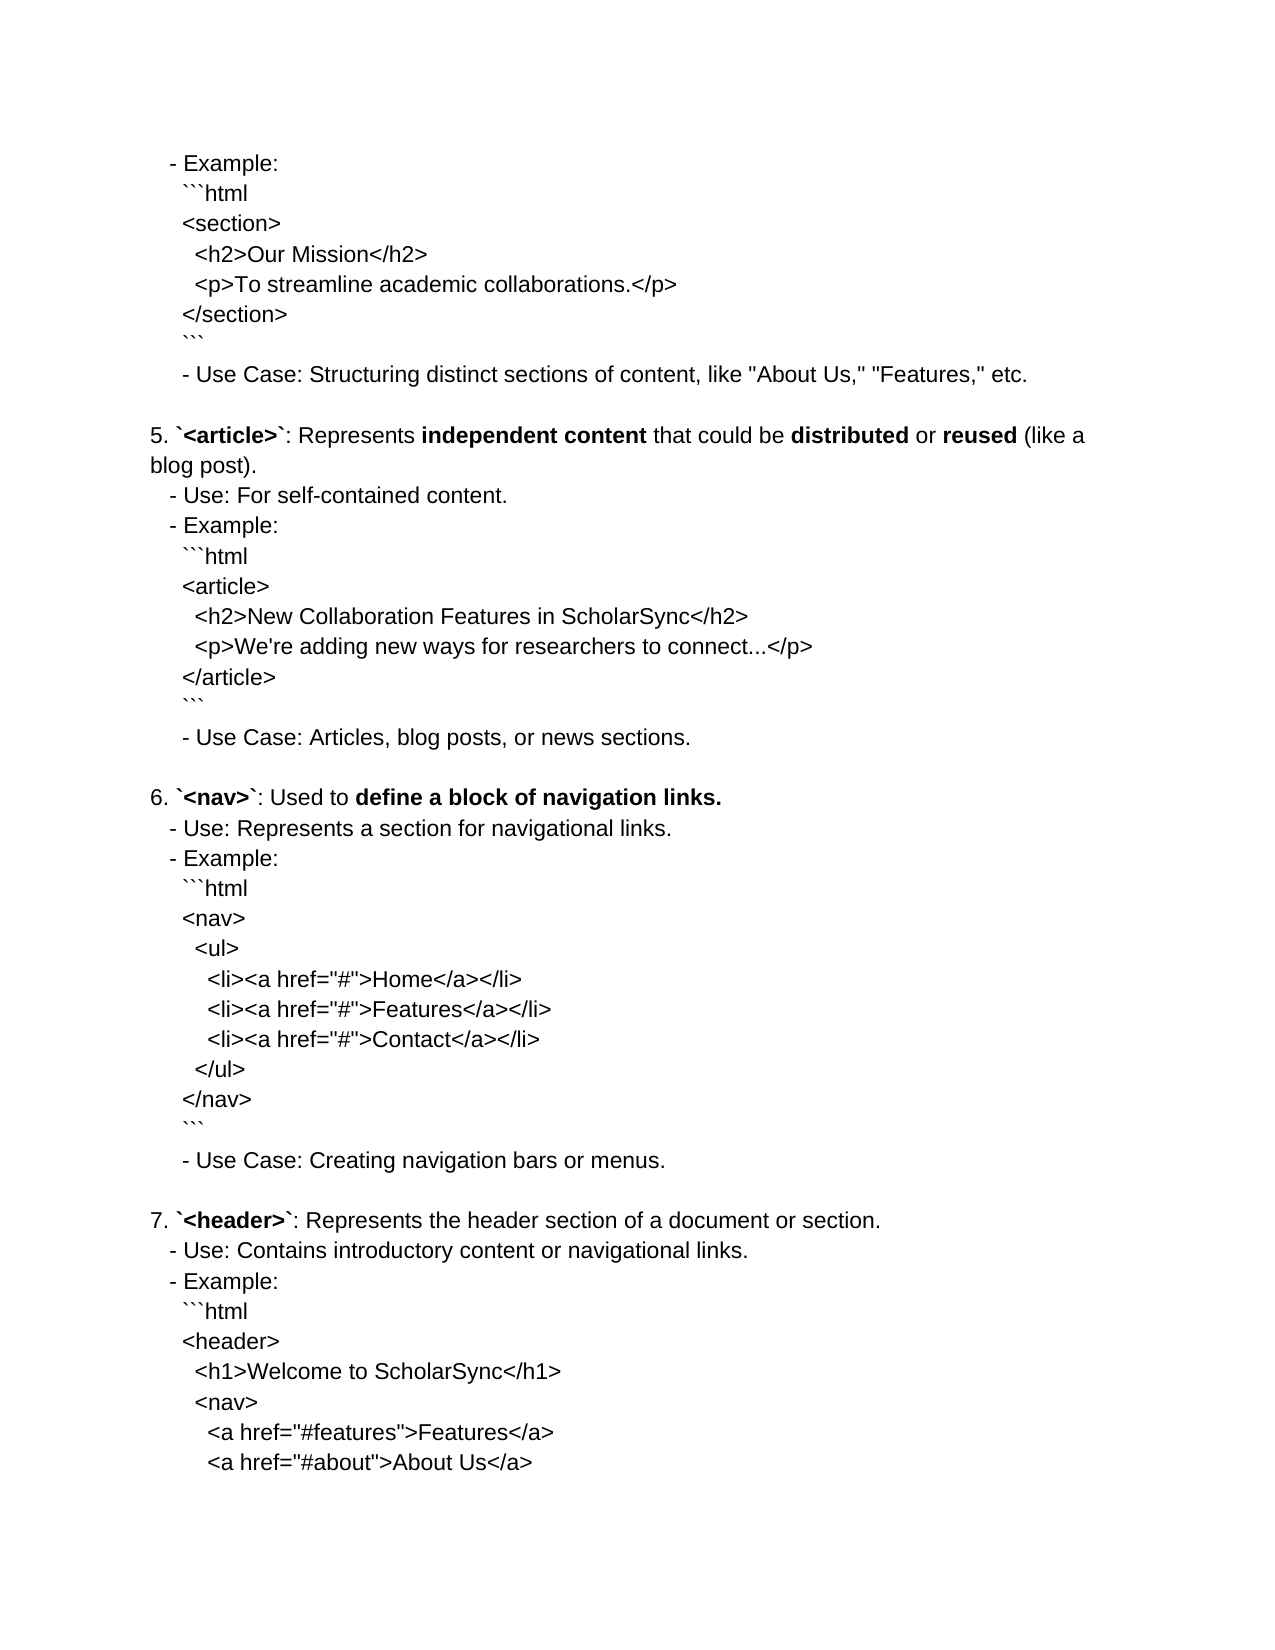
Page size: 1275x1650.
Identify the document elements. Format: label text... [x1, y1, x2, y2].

text 6. `<nav>`: Used to define a block of navigation links. [150, 784, 1125, 811]
text ``` [150, 331, 1125, 358]
text <ul> [150, 935, 1125, 962]
text - Use Case: Structuring distinct sections of content, like "About Us," "Features," etc. [150, 361, 1125, 388]
text <p>To streamline academic collaborations.</p> [150, 271, 1125, 297]
text - Example: [150, 150, 1125, 176]
text <article> [150, 573, 1125, 599]
text - Example: [150, 512, 1125, 539]
text <li><a href="#">Home</a></li> [150, 966, 1125, 992]
text ```html [150, 875, 1125, 901]
text 5. `<article>`: Represents independent content that could be distributed or reused (like a blog post). [150, 422, 1125, 478]
text - Use Case: Creating navigation bars or menus. [150, 1147, 1125, 1173]
text - Example: [150, 1268, 1125, 1294]
text </ul> [150, 1056, 1125, 1083]
text ```html [150, 1298, 1125, 1324]
text <h2>New Collaboration Features in ScholarSync</h2> [150, 603, 1125, 629]
text <a href="#features">Features</a> [150, 1419, 1125, 1445]
text - Use: For self-contained content. [150, 482, 1125, 509]
text </section> [150, 301, 1125, 327]
text ```html [150, 180, 1125, 207]
text ```html [150, 543, 1125, 569]
text <h2>Our Mission</h2> [150, 241, 1125, 267]
text <li><a href="#">Contact</a></li> [150, 1026, 1125, 1052]
text 7. `<header>`: Represents the header section of a document or section. [150, 1207, 1125, 1234]
text <a href="#about">About Us</a> [150, 1449, 1125, 1475]
text - Use: Represents a section for navigational links. [150, 814, 1125, 841]
text <section> [150, 210, 1125, 237]
text ``` [150, 694, 1125, 720]
text <nav> [150, 905, 1125, 932]
text - Use: Contains introductory content or navigational links. [150, 1237, 1125, 1264]
text - Example: [150, 845, 1125, 871]
text <nav> [150, 1388, 1125, 1415]
text </article> [150, 663, 1125, 690]
text - Use Case: Articles, blog posts, or news sections. [150, 724, 1125, 750]
text </nav> [150, 1086, 1125, 1113]
text <li><a href="#">Features</a></li> [150, 996, 1125, 1022]
text <header> [150, 1328, 1125, 1354]
text ``` [150, 1117, 1125, 1143]
text <p>We're adding new ways for researchers to connect...</p> [150, 633, 1125, 660]
text <h1>Welcome to ScholarSync</h1> [150, 1358, 1125, 1385]
